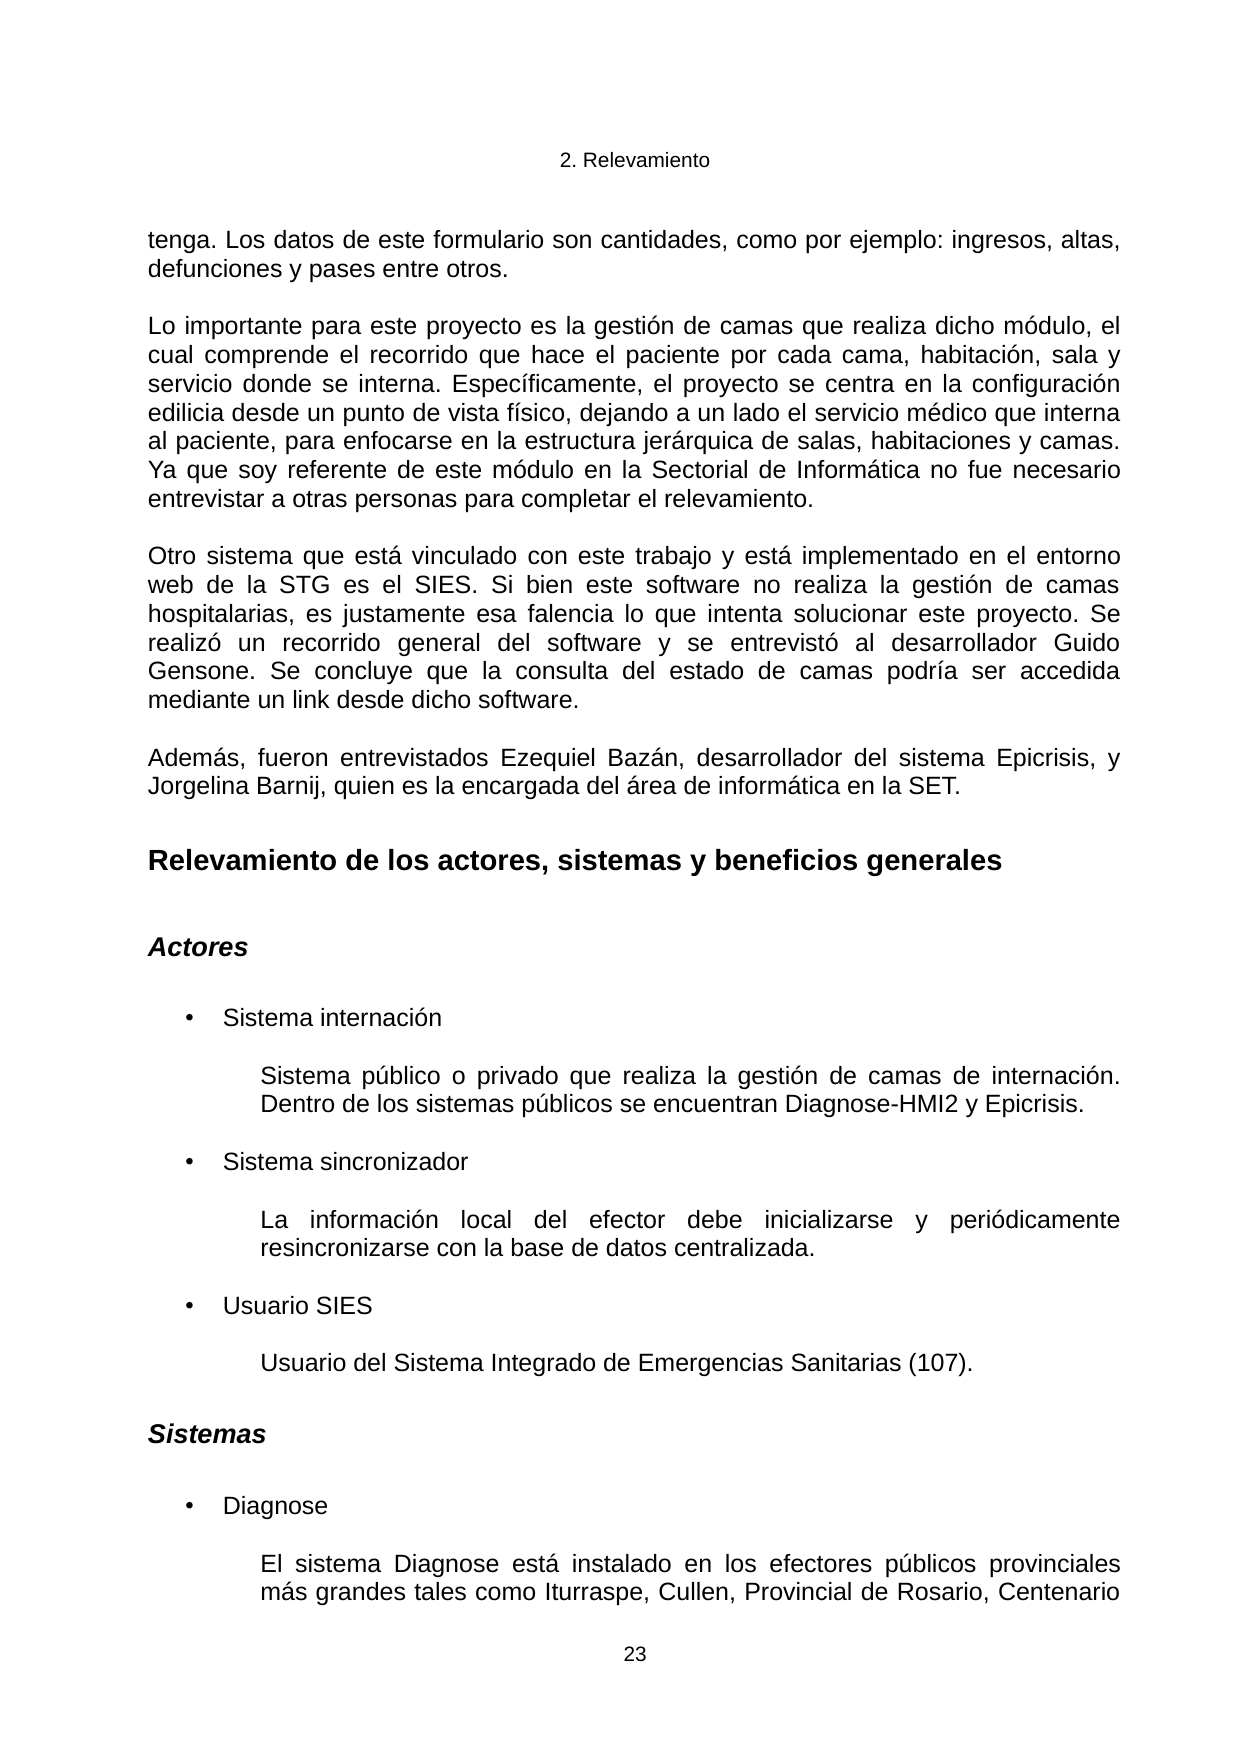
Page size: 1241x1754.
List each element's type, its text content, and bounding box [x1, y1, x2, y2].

list La información local del efector debe inicializarse y periódicamente resincronizarse con la base de datos centralizada. [223, 1204, 1122, 1262]
list Sistema internación [185, 1003, 1122, 1032]
subtitle Sistemas [148, 1418, 1122, 1450]
subtitle Relevamiento de los actores, sistemas y beneficios generales [148, 843, 1122, 877]
list El sistema Diagnose está instalado en los efectores públicos provinciales más grandes tales como Iturraspe, Cullen, Provincial de Rosario, Centenario [223, 1548, 1122, 1606]
list Usuario SIES [185, 1291, 1122, 1320]
list Usuario del Sistema Integrado de Emergencias Sanitarias (107). [223, 1348, 1122, 1377]
text Además, fueron entrevistados Ezequiel Bazán, desarrollador del sistema Epicrisis, y Jorgelina Barnij, quien es la encargada del área de informática en la SET. [148, 742, 1122, 800]
list Sistema público o privado que realiza la gestión de camas de internación. Dentro de los sistemas públicos se encuentran Diagnose-HMI2 y Epicrisis. [223, 1061, 1122, 1118]
list Sistema sincronizador [185, 1147, 1122, 1176]
text Lo importante para este proyecto es la gestión de camas que realiza dicho módulo, el cual comprende el recorrido que hace el paciente por cada cama, habitación, sala y servicio donde se interna. Específicamente, el proyecto se centra en la configuración edilicia desde un punto de vista físico, dejando a un lado el servicio médico que interna al paciente, para enfocarse en la estructura jerárquica de salas, habitaciones y camas. Ya que soy referente de este módulo en la Sectorial de Informática no fue necesario entrevistar a otras personas para completar el relevamiento. [148, 311, 1122, 512]
text Otro sistema que está vinculado con este trabajo y está implementado en el entorno web de la STG es el SIES. Si bien este software no realiza la gestión de camas hospitalarias, es justamente esa falencia lo que intenta solucionar este proyecto. Se realizó un recorrido general del software y se entrevistó al desarrollador Guido Gensone. Se concluye que la consulta del estado de camas podría ser accedida mediante un link desde dicho software. [148, 541, 1122, 714]
list Diagnose [185, 1491, 1122, 1520]
text tenga. Los datos de este formulario son cantidades, como por ejemplo: ingresos, altas, defunciones y pases entre otros. [148, 225, 1122, 282]
subtitle Actores [148, 931, 1122, 962]
